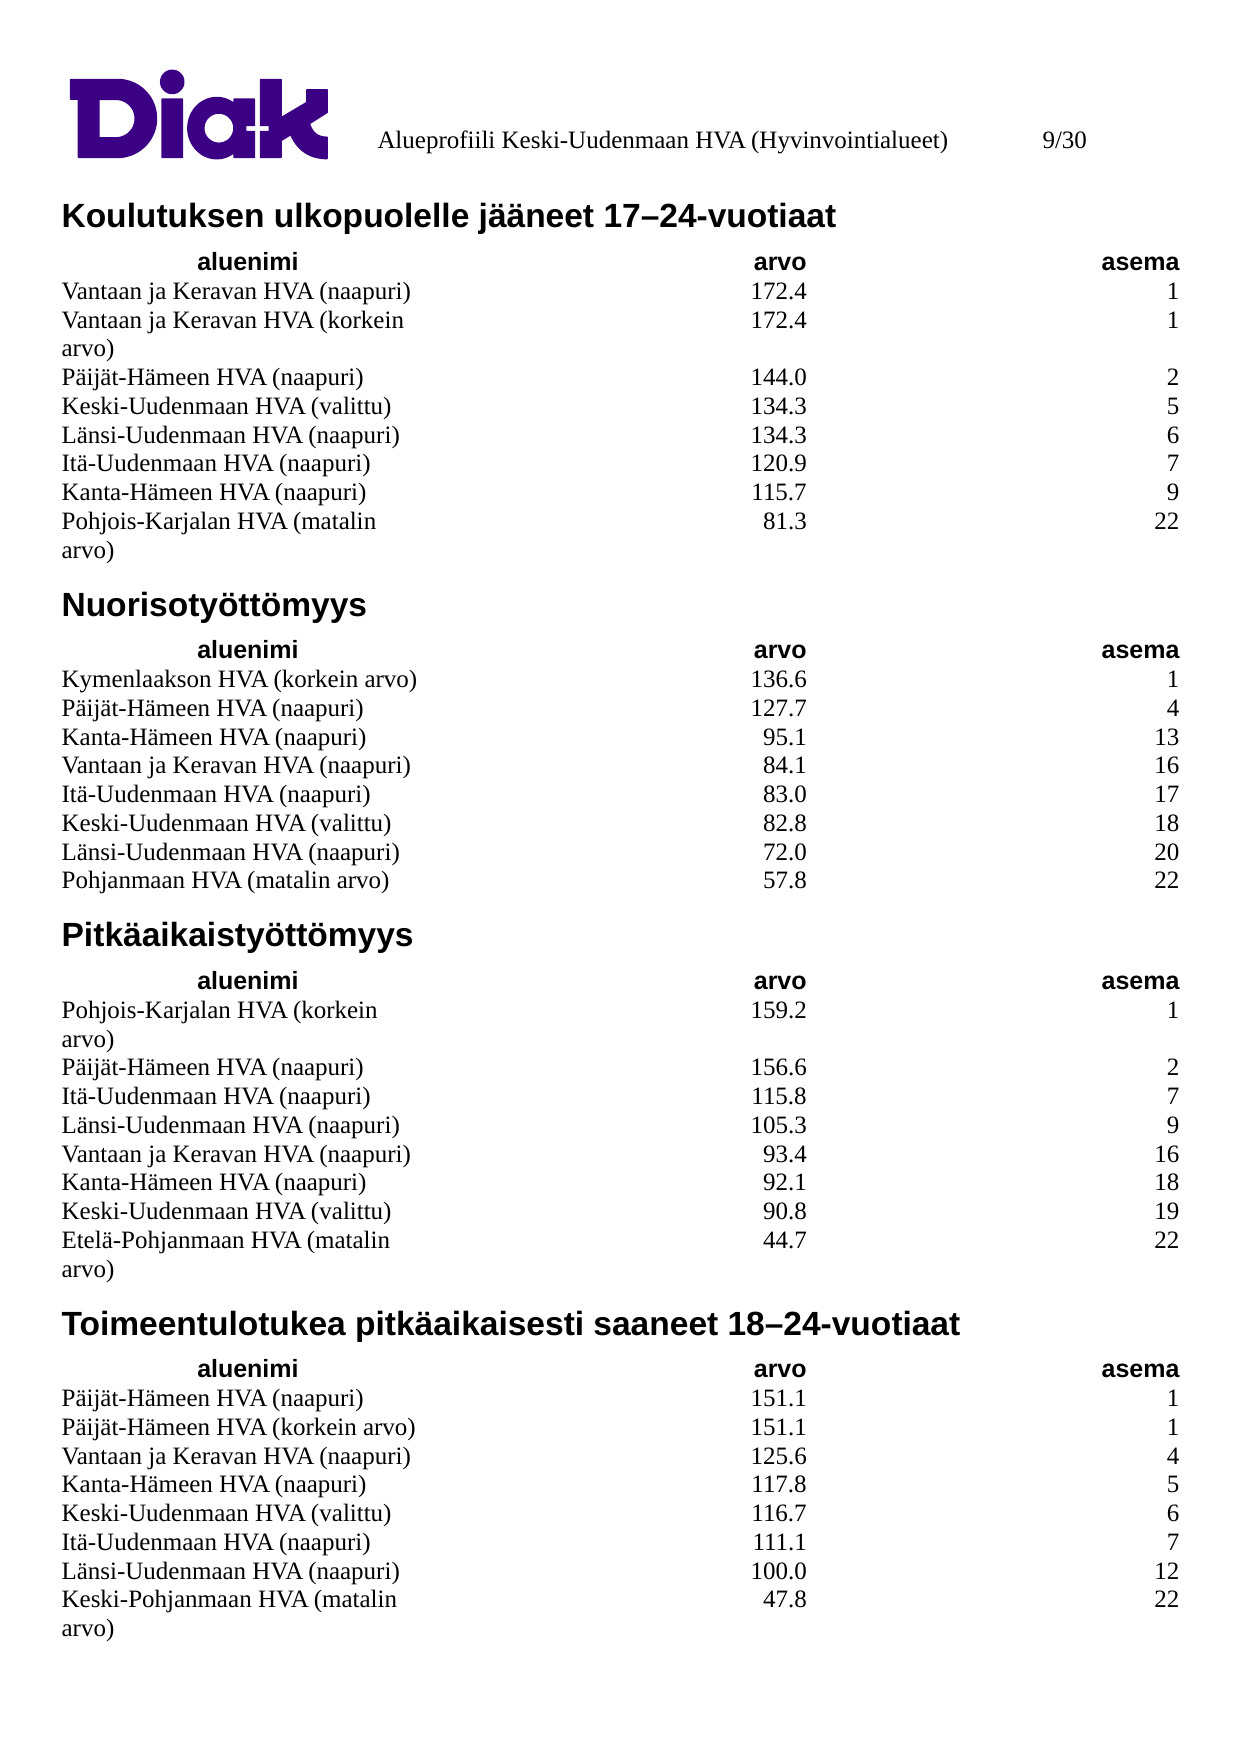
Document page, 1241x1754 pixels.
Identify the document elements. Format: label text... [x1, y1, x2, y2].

table_cell Vantaan ja Keravan HVA (naapuri) [61, 276, 434, 305]
table_cell Vantaan ja Keravan HVA (naapuri) [61, 1139, 434, 1167]
table_cell 16 [806, 1139, 1179, 1167]
table_cell Keski-Uudenmaan HVA (valittu) [61, 1498, 434, 1527]
table_cell 1 [806, 305, 1179, 362]
table_cell Pohjois-Karjalan HVA (korkein arvo) [61, 995, 434, 1052]
table_cell 18 [806, 808, 1179, 837]
table_cell 151.1 [434, 1383, 806, 1412]
table_cell 6 [806, 1498, 1179, 1527]
table_cell Keski-Uudenmaan HVA (valittu) [61, 1196, 434, 1225]
table_cell 144.0 [434, 362, 806, 391]
table_cell 4 [806, 1441, 1179, 1469]
table_cell Itä-Uudenmaan HVA (naapuri) [61, 1527, 434, 1556]
table_cell 19 [806, 1196, 1179, 1225]
table_cell 16 [806, 751, 1179, 779]
table_cell 1 [806, 1412, 1179, 1441]
table_header asema [806, 636, 1179, 664]
table_cell 22 [806, 1585, 1179, 1642]
table_cell 6 [806, 420, 1179, 448]
table_cell 83.0 [434, 779, 806, 808]
table_cell 18 [806, 1168, 1179, 1196]
table_cell 127.7 [434, 693, 806, 722]
table_cell 159.2 [434, 995, 806, 1052]
table_header aluenimi [61, 966, 434, 995]
table_cell 172.4 [434, 276, 806, 305]
table_cell 7 [806, 1527, 1179, 1556]
table_cell Vantaan ja Keravan HVA (naapuri) [61, 1441, 434, 1469]
table_cell 4 [806, 693, 1179, 722]
table_cell 117.8 [434, 1470, 806, 1498]
table_cell 100.0 [434, 1556, 806, 1584]
table_cell Keski-Uudenmaan HVA (valittu) [61, 391, 434, 420]
table_cell Pohjanmaan HVA (matalin arvo) [61, 866, 434, 894]
table_cell Itä-Uudenmaan HVA (naapuri) [61, 1081, 434, 1110]
table_header arvo [434, 636, 806, 664]
table_cell Päijät-Hämeen HVA (korkein arvo) [61, 1412, 434, 1441]
table_cell 116.7 [434, 1498, 806, 1527]
subtitle Nuorisotyöttömyys [61, 584, 1179, 623]
table_cell Länsi-Uudenmaan HVA (naapuri) [61, 420, 434, 448]
subtitle Toimeentulotukea pitkäaikaisesti saaneet 18–24-vuotiaat [61, 1303, 1179, 1342]
table_cell Päijät-Hämeen HVA (naapuri) [61, 1383, 434, 1412]
table_cell 136.6 [434, 664, 806, 693]
subtitle Koulutuksen ulkopuolelle jääneet 17–24-vuotiaat [61, 196, 1179, 235]
table_cell Päijät-Hämeen HVA (naapuri) [61, 693, 434, 722]
table_cell Päijät-Hämeen HVA (naapuri) [61, 1053, 434, 1081]
table_cell 57.8 [434, 866, 806, 894]
table_cell 17 [806, 779, 1179, 808]
table_cell Pohjois-Karjalan HVA (matalin arvo) [61, 506, 434, 563]
table_cell 95.1 [434, 722, 806, 751]
table_cell Länsi-Uudenmaan HVA (naapuri) [61, 1556, 434, 1584]
table_cell Länsi-Uudenmaan HVA (naapuri) [61, 837, 434, 866]
table_cell 84.1 [434, 751, 806, 779]
table_cell Kymenlaakson HVA (korkein arvo) [61, 664, 434, 693]
table_cell Kanta-Hämeen HVA (naapuri) [61, 722, 434, 751]
table_cell 1 [806, 1383, 1179, 1412]
table_cell 1 [806, 995, 1179, 1052]
table_header arvo [434, 966, 806, 995]
table_cell 5 [806, 1470, 1179, 1498]
table_cell Kanta-Hämeen HVA (naapuri) [61, 1168, 434, 1196]
table_cell 82.8 [434, 808, 806, 837]
table_cell 13 [806, 722, 1179, 751]
table_cell 156.6 [434, 1053, 806, 1081]
table_cell 12 [806, 1556, 1179, 1584]
table_cell 111.1 [434, 1527, 806, 1556]
table_cell Kanta-Hämeen HVA (naapuri) [61, 477, 434, 506]
table_cell 105.3 [434, 1110, 806, 1139]
table_cell 120.9 [434, 449, 806, 477]
table_header aluenimi [61, 1355, 434, 1383]
table_cell 90.8 [434, 1196, 806, 1225]
table_cell 1 [806, 664, 1179, 693]
table_cell Itä-Uudenmaan HVA (naapuri) [61, 449, 434, 477]
table_cell 92.1 [434, 1168, 806, 1196]
table_header asema [806, 966, 1179, 995]
table_cell 2 [806, 362, 1179, 391]
table_cell 2 [806, 1053, 1179, 1081]
table_cell Kanta-Hämeen HVA (naapuri) [61, 1470, 434, 1498]
table_cell 44.7 [434, 1225, 806, 1282]
table_cell 9 [806, 1110, 1179, 1139]
table_cell Itä-Uudenmaan HVA (naapuri) [61, 779, 434, 808]
table_cell 172.4 [434, 305, 806, 362]
table_cell 115.7 [434, 477, 806, 506]
table_cell 125.6 [434, 1441, 806, 1469]
table_cell 7 [806, 449, 1179, 477]
table_cell Etelä-Pohjanmaan HVA (matalin arvo) [61, 1225, 434, 1282]
table_cell 72.0 [434, 837, 806, 866]
table_cell Keski-Pohjanmaan HVA (matalin arvo) [61, 1585, 434, 1642]
table_cell 20 [806, 837, 1179, 866]
table_cell 47.8 [434, 1585, 806, 1642]
table_header aluenimi [61, 636, 434, 664]
table_cell 134.3 [434, 420, 806, 448]
table_header arvo [434, 1355, 806, 1383]
table_cell 5 [806, 391, 1179, 420]
table_cell 81.3 [434, 506, 806, 563]
table_header asema [806, 1355, 1179, 1383]
table_cell 151.1 [434, 1412, 806, 1441]
table_cell 7 [806, 1081, 1179, 1110]
table_cell 1 [806, 276, 1179, 305]
table_cell Vantaan ja Keravan HVA (korkein arvo) [61, 305, 434, 362]
table_cell 9 [806, 477, 1179, 506]
table_cell 22 [806, 866, 1179, 894]
table_header asema [806, 247, 1179, 276]
table_cell 93.4 [434, 1139, 806, 1167]
subtitle Pitkäaikaistyöttömyys [61, 915, 1179, 954]
table_cell 115.8 [434, 1081, 806, 1110]
table_cell Keski-Uudenmaan HVA (valittu) [61, 808, 434, 837]
table_cell Päijät-Hämeen HVA (naapuri) [61, 362, 434, 391]
table_cell Länsi-Uudenmaan HVA (naapuri) [61, 1110, 434, 1139]
table_cell 22 [806, 1225, 1179, 1282]
table_cell Vantaan ja Keravan HVA (naapuri) [61, 751, 434, 779]
table_cell 134.3 [434, 391, 806, 420]
table_header arvo [434, 247, 806, 276]
table_header aluenimi [61, 247, 434, 276]
table_cell 22 [806, 506, 1179, 563]
